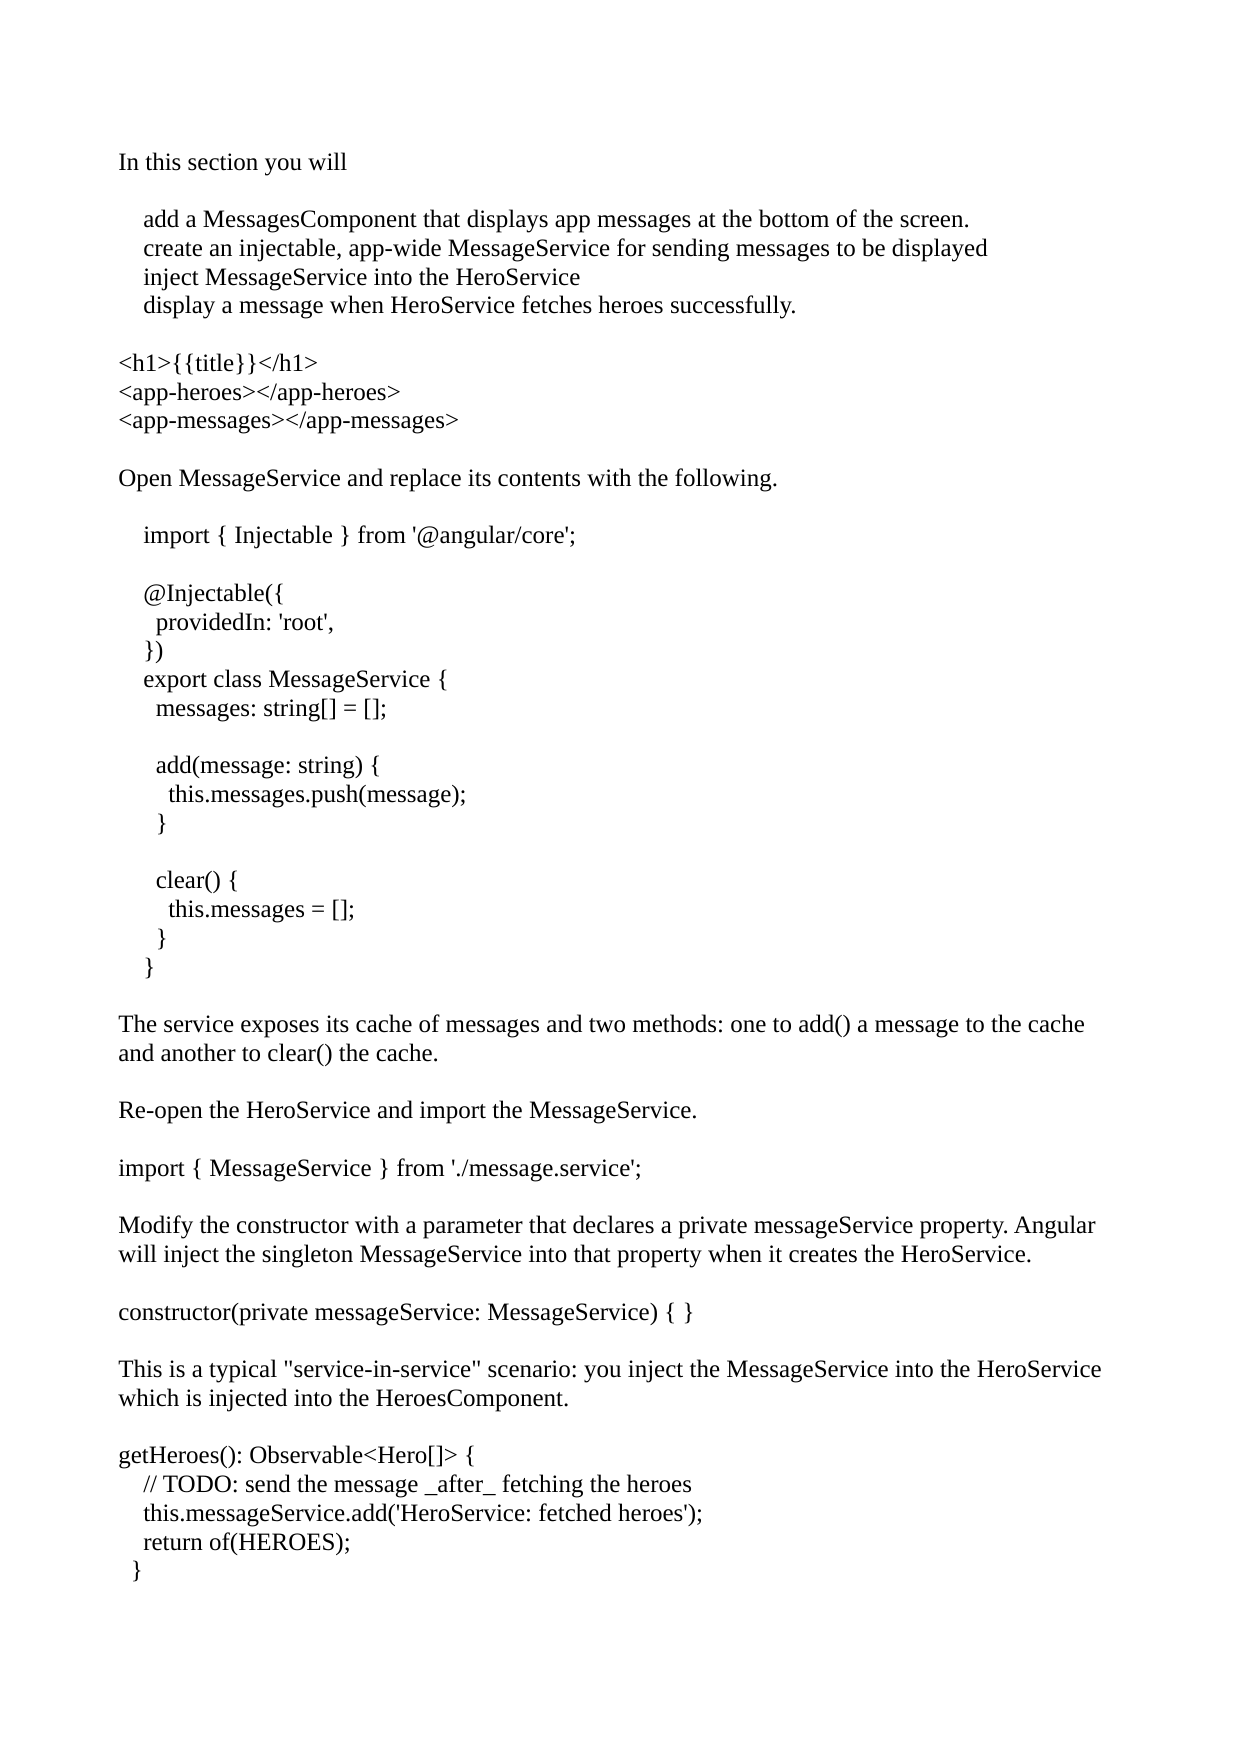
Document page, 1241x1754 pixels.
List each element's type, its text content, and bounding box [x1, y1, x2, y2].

text clear() { [118, 866, 1122, 894]
text This is a typical "service-in-service" scenario: you inject the MessageService into the HeroService which is injected into the HeroesComponent. [118, 1354, 1122, 1412]
text // TODO: send the message _after_ fetching the heroes [118, 1469, 1122, 1498]
text display a message when HeroService fetches heroes successfully. [118, 291, 1122, 319]
text this.messages.push(message); [118, 779, 1122, 808]
text }) [118, 636, 1122, 664]
text <h1>{{title}}</h1> [118, 348, 1122, 377]
text constructor(private messageService: MessageService) { } [118, 1297, 1122, 1326]
text In this section you will [118, 147, 1122, 176]
text } [118, 808, 1122, 837]
text this.messageService.add('HeroService: fetched heroes'); [118, 1498, 1122, 1527]
text } [118, 923, 1122, 952]
text } [118, 952, 1122, 981]
text <app-heroes></app-heroes> [118, 377, 1122, 406]
text import { Injectable } from '@angular/core'; [118, 521, 1122, 549]
text import { MessageService } from './message.service'; [118, 1153, 1122, 1182]
text Open MessageService and replace its contents with the following. [118, 463, 1122, 492]
text return of(HEROES); [118, 1527, 1122, 1556]
text add a MessagesComponent that displays app messages at the bottom of the screen. [118, 204, 1122, 233]
text @Injectable({ [118, 578, 1122, 607]
text add(message: string) { [118, 751, 1122, 779]
text this.messages = []; [118, 894, 1122, 923]
text The service exposes its cache of messages and two methods: one to add() a message to the cache and another to clear() the cache. [118, 1009, 1122, 1067]
text providedIn: 'root', [118, 607, 1122, 636]
text } [118, 1556, 1122, 1584]
text export class MessageService { [118, 664, 1122, 693]
text <app-messages></app-messages> [118, 406, 1122, 434]
text Modify the constructor with a parameter that declares a private messageService property. Angular will inject the singleton MessageService into that property when it creates the HeroService. [118, 1211, 1122, 1268]
text Re-open the HeroService and import the MessageService. [118, 1096, 1122, 1124]
text getHeroes(): Observable<Hero[]> { [118, 1441, 1122, 1469]
text inject MessageService into the HeroService [118, 262, 1122, 291]
text messages: string[] = []; [118, 693, 1122, 722]
text create an injectable, app-wide MessageService for sending messages to be displayed [118, 233, 1122, 262]
